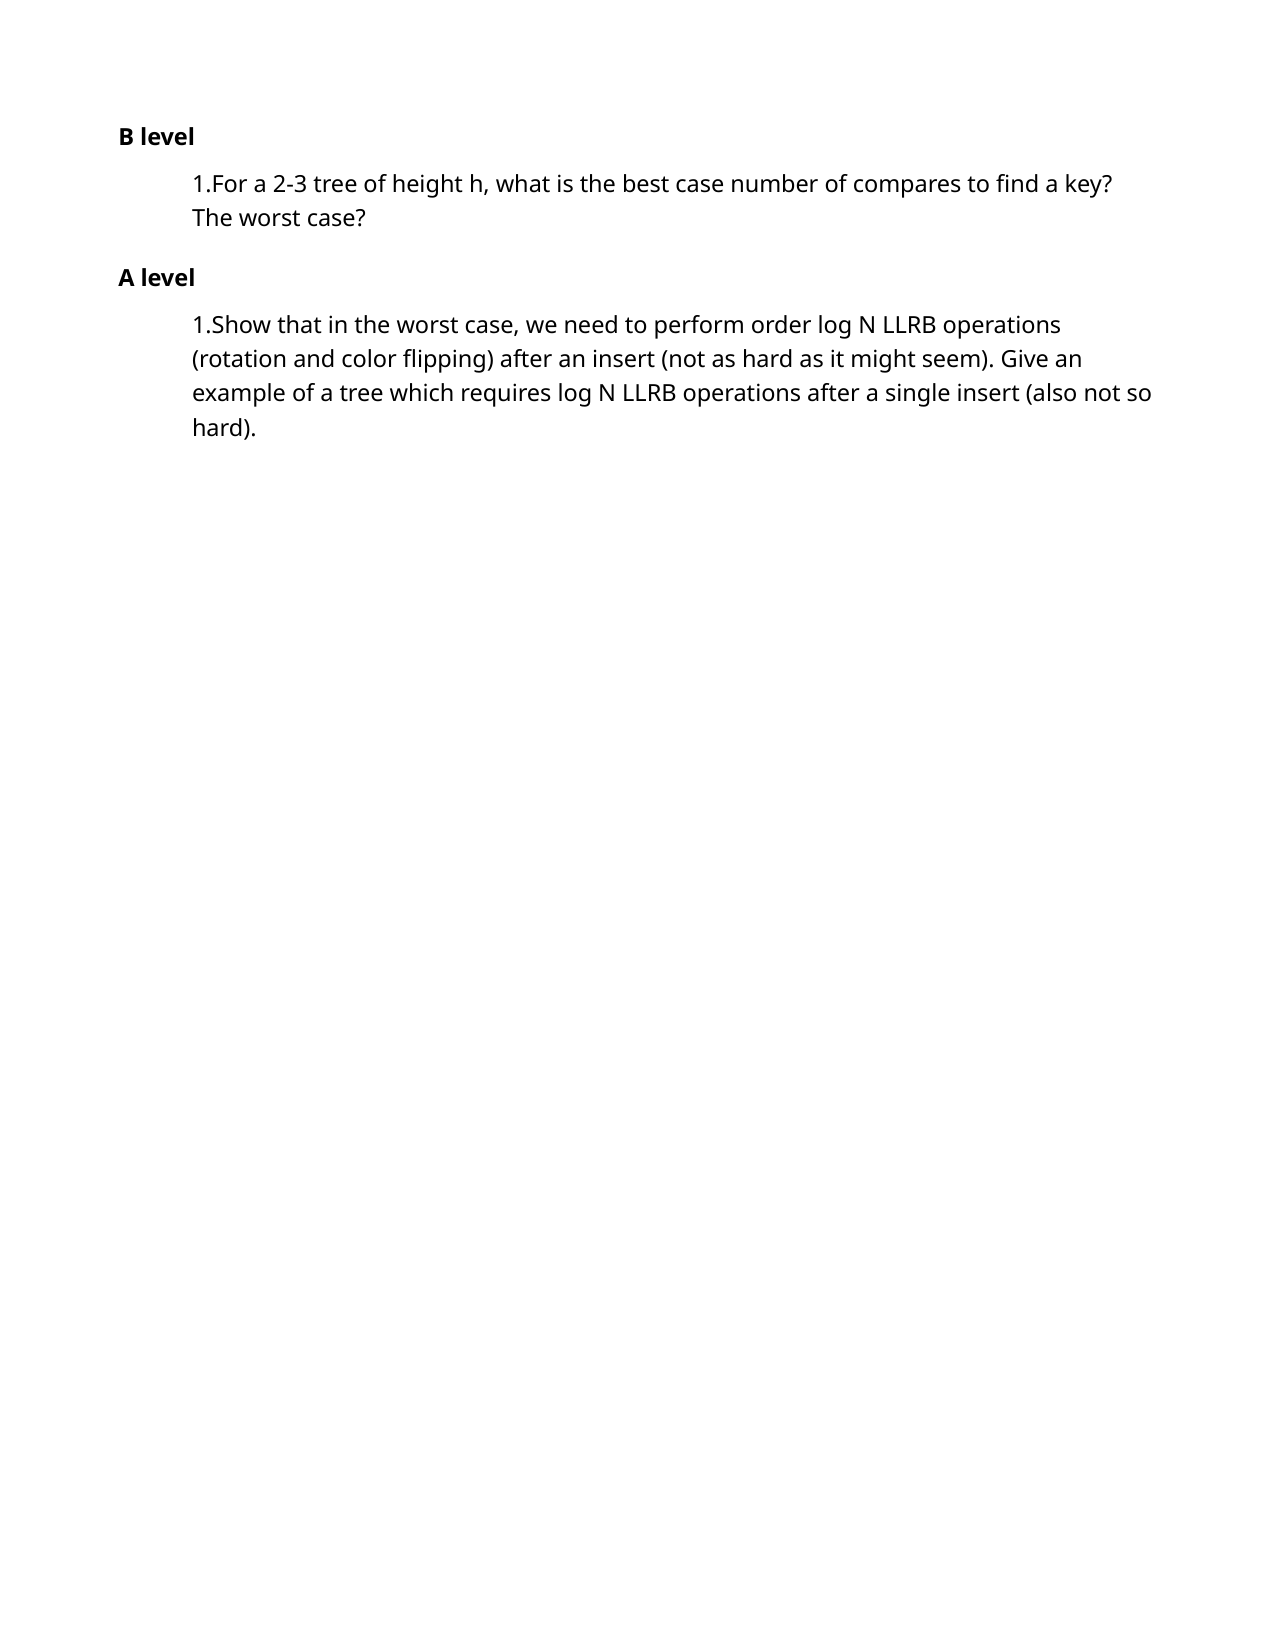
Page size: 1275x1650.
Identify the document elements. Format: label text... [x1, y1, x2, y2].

subtitle B level [118, 118, 1157, 152]
list For a 2-3 tree of height h, what is the best case number of compares to find a key? The worst case? [118, 165, 1157, 234]
subtitle A level [118, 259, 1157, 293]
list Show that in the worst case, we need to perform order log N LLRB operations (rotation and color flipping) after an insert (not as hard as it might seem). Give an example of a tree which requires log N LLRB operations after a single insert (also not so hard). [118, 306, 1157, 443]
